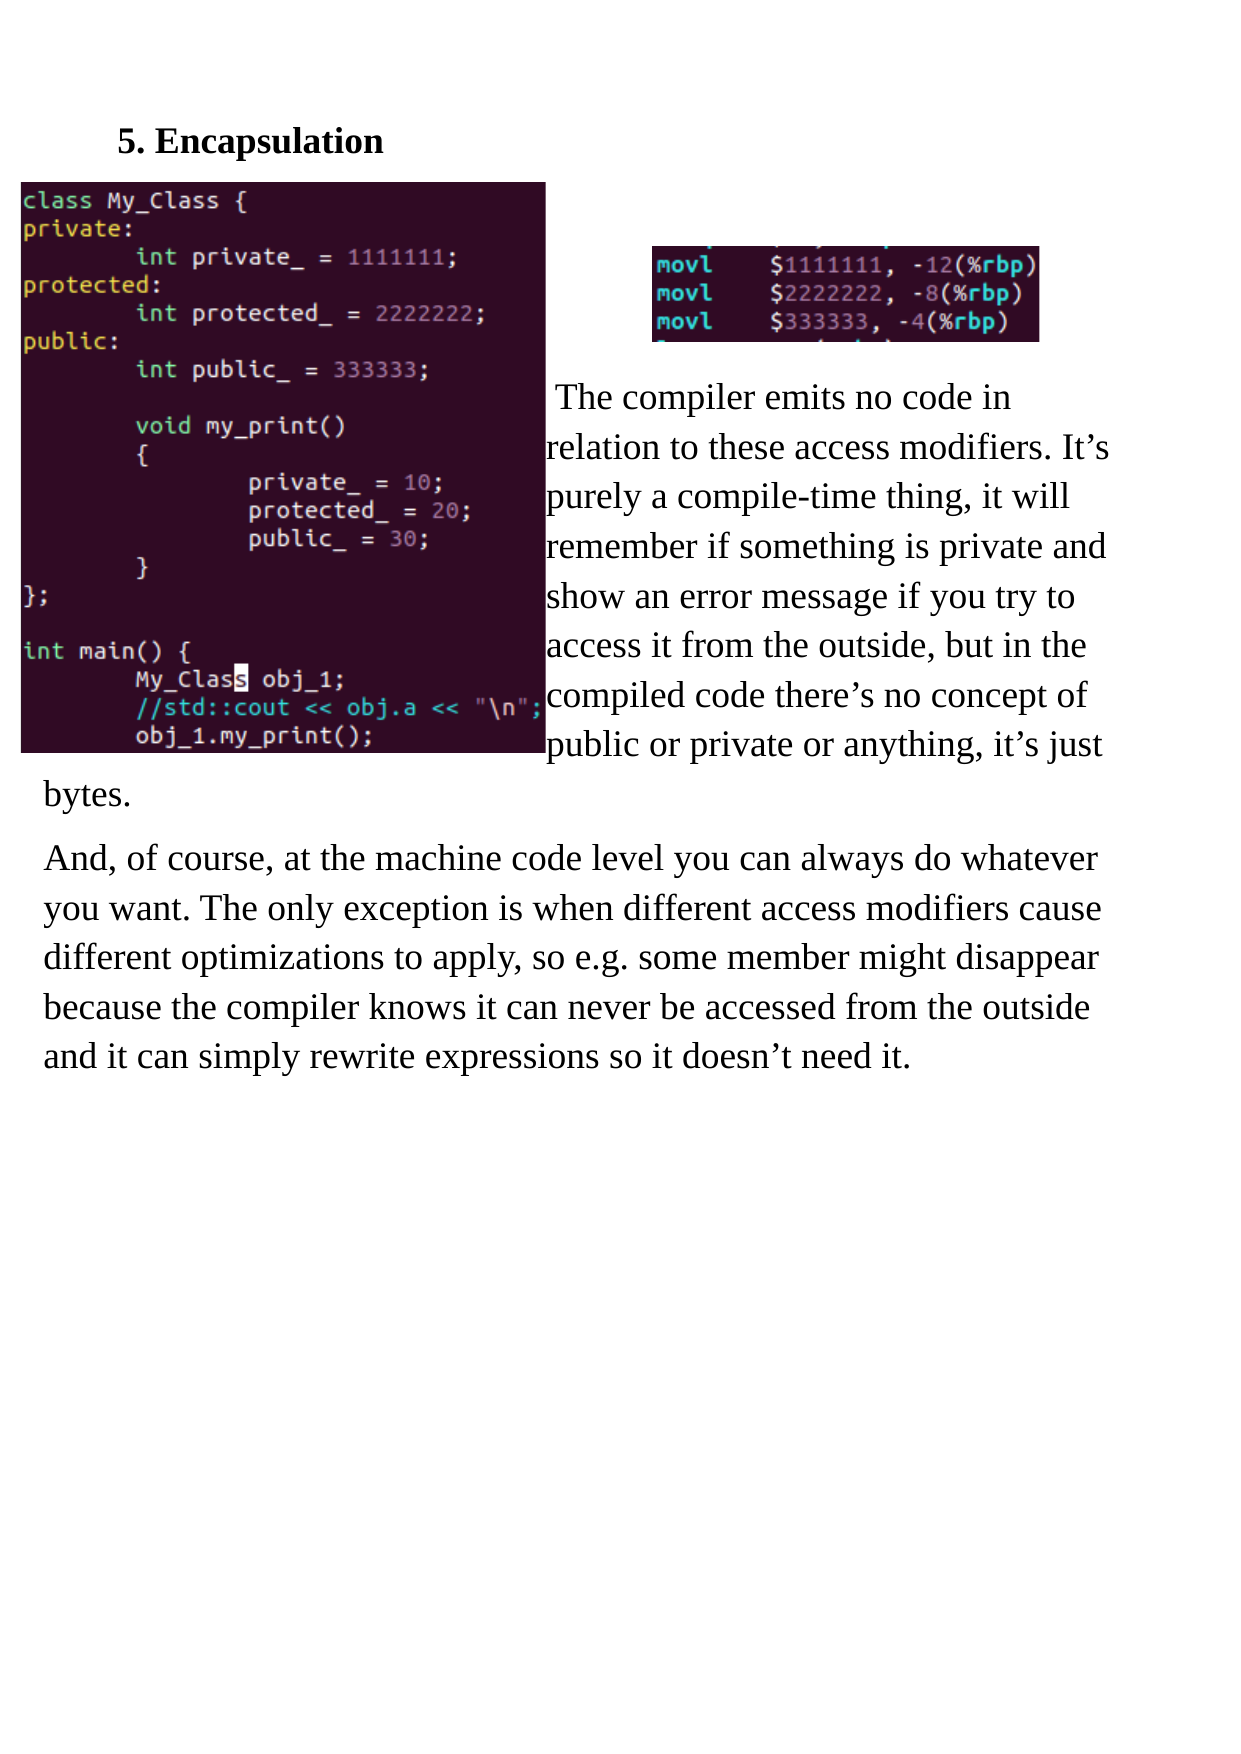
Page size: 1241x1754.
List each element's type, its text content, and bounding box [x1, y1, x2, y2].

text And, of course, at the machine code level you can always do whatever you want. The only exception is when different access modifiers cause different optimizations to apply, so e.g. some member might disappear because the compiler knows it can never be accessed from the outside and it can simply rewrite expressions so it doesn’t need it. [43, 836, 1122, 1077]
text The compiler emits no code in relation to these access modifiers. It’s purely a compile-time thing, it will remember if something is private and show an error message if you try to access it from the outside, but in the compiled code there’s no concept of public or private or anything, it’s just bytes. [43, 375, 1122, 814]
picture [20, 182, 546, 753]
picture [652, 246, 1040, 342]
text 5. Encapsulation [43, 118, 1122, 161]
